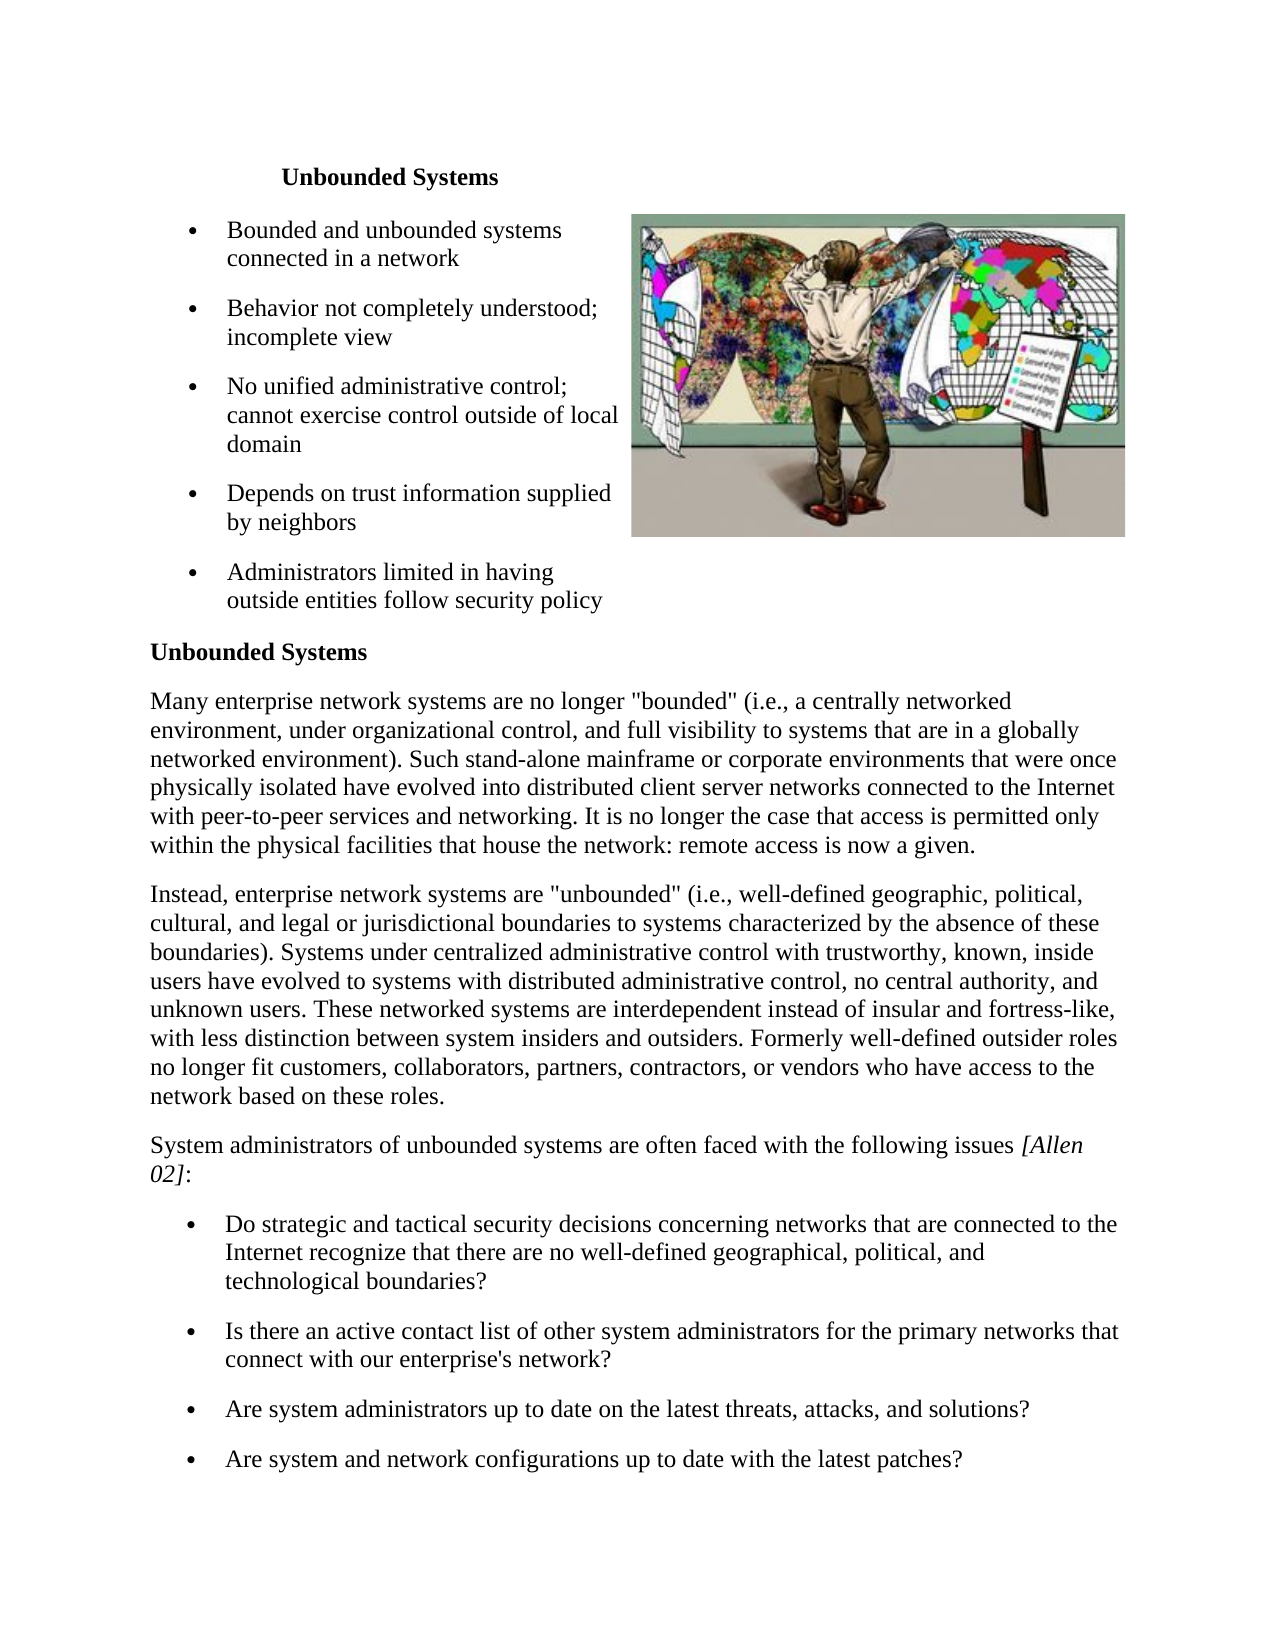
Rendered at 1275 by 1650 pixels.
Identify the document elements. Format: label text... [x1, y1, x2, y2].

table_header [630, 150, 1134, 203]
table_header Unbounded Systems [150, 150, 630, 203]
text Unbounded Systems [150, 637, 1125, 665]
text System administrators of unbounded systems are often faced with the following issues [Allen 02]: [150, 1130, 1125, 1188]
list Is there an active contact list of other system administrators for the primary networks that connect with our enterprise's network? [187, 1316, 1125, 1373]
list Do strategic and tactical security decisions concerning networks that are connected to the Internet recognize that there are no well-defined geographical, political, and technological boundaries? [187, 1209, 1125, 1295]
table_cell Bounded and unbounded systems connected in a network Behavior not completely understood; incomplete view No unified administrative control; cannot exercise control outside of local domain Depends on trust information supplied by neighbors Administrators limited in having outside entities follow security policy [150, 203, 630, 626]
list Are system administrators up to date on the latest threats, attacks, and solutions? [187, 1394, 1125, 1423]
table_cell [630, 203, 1134, 626]
text Instead, enterprise network systems are "unbounded" (i.e., well-defined geographic, political, cultural, and legal or jurisdictional boundaries to systems characterized by the absence of these boundaries). Systems under centralized administrative control with trustworthy, known, inside users have evolved to systems with distributed administrative control, no central authority, and unknown users. These networked systems are interdependent instead of insular and fortress-like, with less distinction between system insiders and outsiders. Formerly well-defined outsider roles no longer fit customers, collaborators, partners, contractors, or vendors who have access to the network based on these roles. [150, 879, 1125, 1109]
text Many enterprise network systems are no longer "bounded" (i.e., a centrally networked environment, under organizational control, and full visibility to systems that are in a globally networked environment). Such stand-alone mainframe or corporate environments that were once physically isolated have evolved into distributed client server networks connected to the Internet with peer-to-peer services and networking. It is no longer the case that access is permitted only within the physical facilities that house the network: remote access is now a given. [150, 686, 1125, 859]
list Are system and network configurations up to date with the latest patches? [187, 1444, 1125, 1472]
